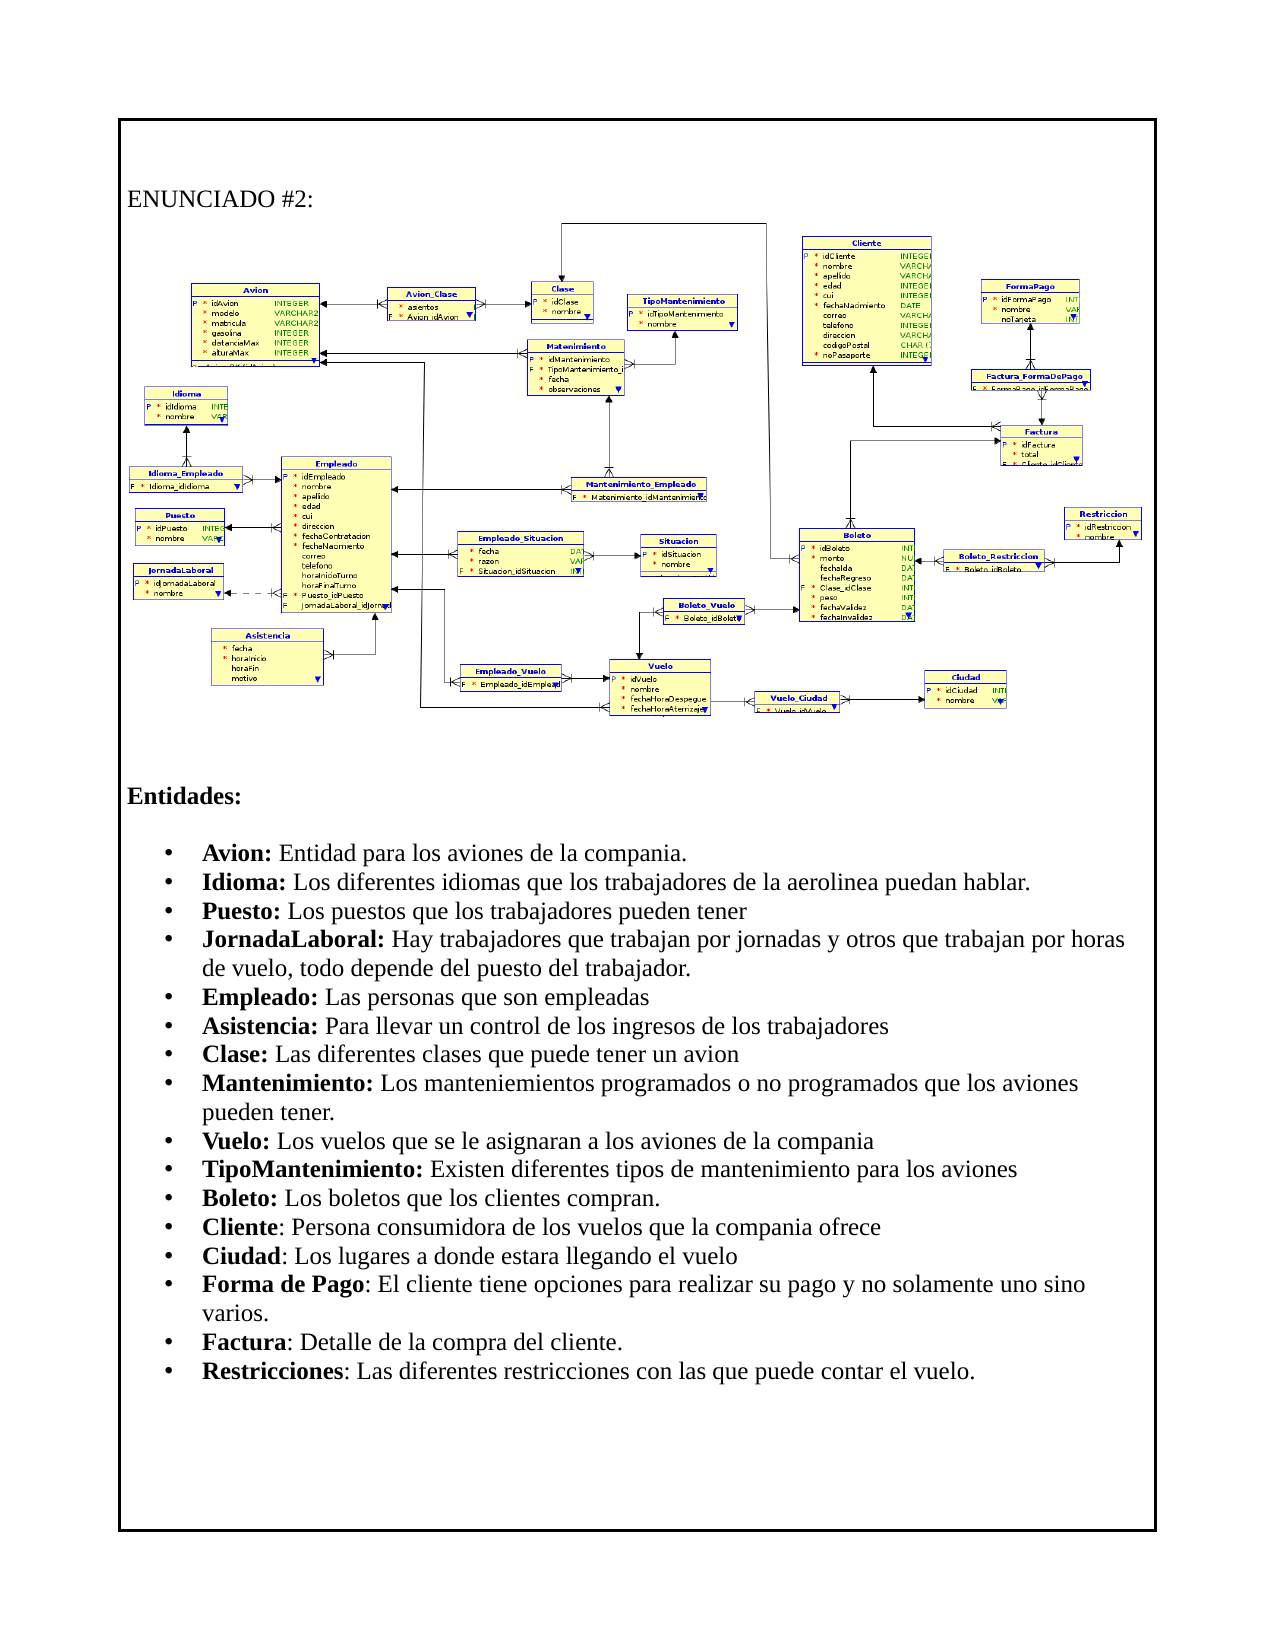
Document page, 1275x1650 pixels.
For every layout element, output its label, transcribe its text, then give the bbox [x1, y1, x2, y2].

list Avion: Entidad para los aviones de la compania. [164, 838, 1148, 867]
picture [126, 213, 1149, 724]
list Idioma: Los diferentes idiomas que los trabajadores de la aerolinea puedan hablar. [164, 867, 1148, 896]
list TipoMantenimiento: Existen diferentes tipos de mantenimiento para los aviones [164, 1154, 1148, 1183]
text Entidades: [127, 781, 1148, 809]
list Vuelo: Los vuelos que se le asignaran a los aviones de la compania [164, 1126, 1148, 1154]
list Puesto: Los puestos que los trabajadores pueden tener [164, 896, 1148, 924]
text ENUNCIADO #2: [127, 184, 1148, 213]
list JornadaLaboral: Hay trabajadores que trabajan por jornadas y otros que trabajan por horas de vuelo, todo depende del puesto del trabajador. [164, 924, 1148, 982]
list Boleto: Los boletos que los clientes compran. [164, 1183, 1148, 1212]
list Factura: Detalle de la compra del cliente. [164, 1327, 1148, 1356]
list Restricciones: Las diferentes restricciones con las que puede contar el vuelo. [164, 1356, 1148, 1384]
list Mantenimiento: Los manteniemientos programados o no programados que los aviones pueden tener. [164, 1068, 1148, 1126]
list Empleado: Las personas que son empleadas [164, 982, 1148, 1011]
list Forma de Pago: El cliente tiene opciones para realizar su pago y no solamente uno sino varios. [164, 1269, 1148, 1327]
list Clase: Las diferentes clases que puede tener un avion [164, 1039, 1148, 1068]
list Cliente: Persona consumidora de los vuelos que la compania ofrece [164, 1212, 1148, 1241]
list Ciudad: Los lugares a donde estara llegando el vuelo [164, 1241, 1148, 1269]
list Asistencia: Para llevar un control de los ingresos de los trabajadores [164, 1011, 1148, 1039]
